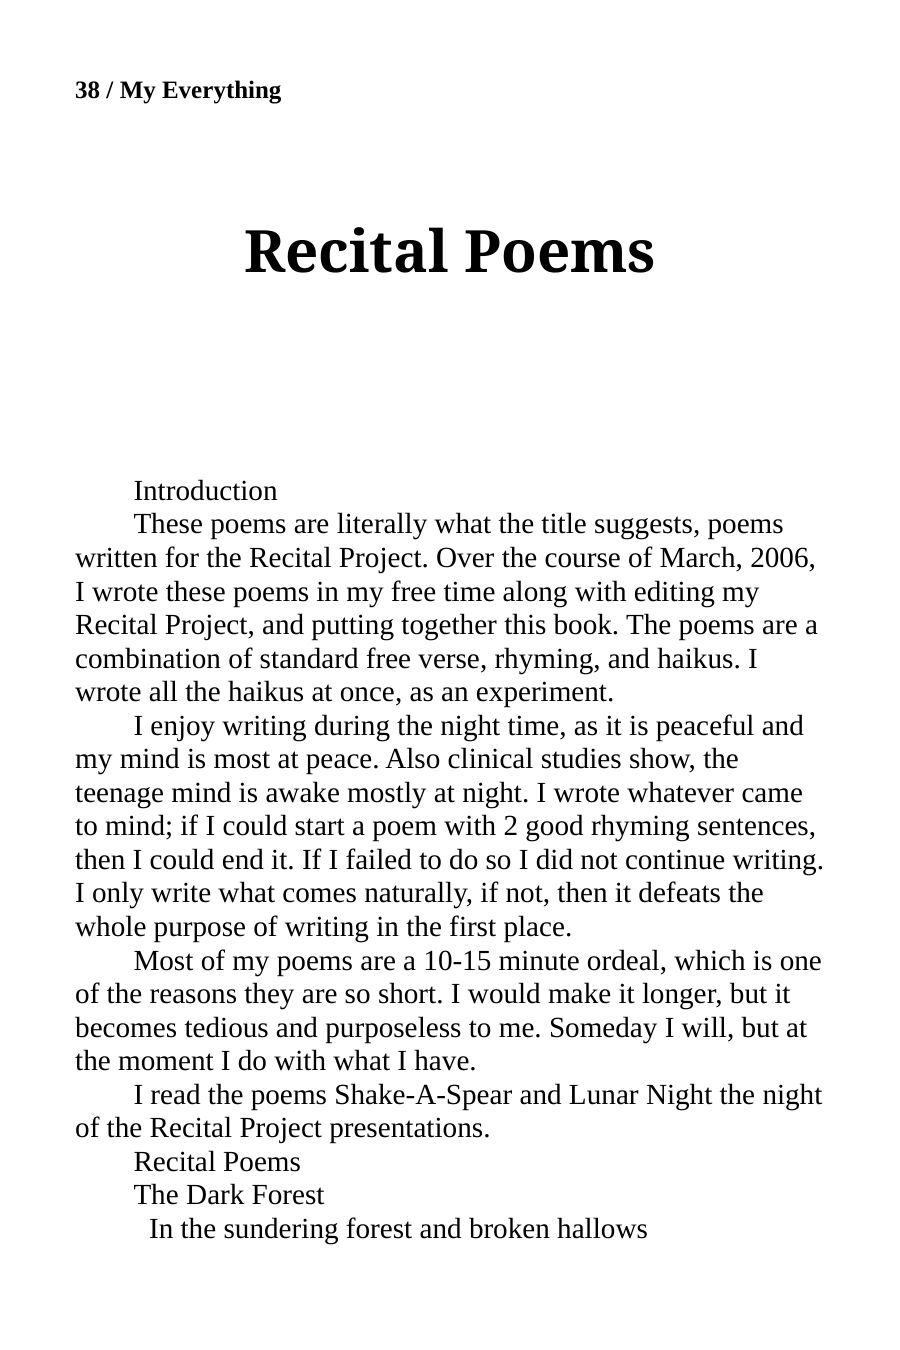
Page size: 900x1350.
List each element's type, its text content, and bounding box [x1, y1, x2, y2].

text I read the poems Shake-A-Spear and Lunar Night the night of the Recital Project presentations. [75, 1077, 825, 1144]
text In the sundering forest and broken hallows [75, 1211, 825, 1244]
subtitle Recital Poems [75, 210, 825, 289]
text These poems are literally what the title suggests, poems written for the Recital Project. Over the course of March, 2006, I wrote these poems in my free time along with editing my Recital Project, and putting together this book. The poems are a combination of standard free verse, rhyming, and haikus. I wrote all the haikus at once, as an experiment. [75, 507, 825, 708]
text I enjoy writing during the night time, as it is peaceful and my mind is most at peace. Also clinical studies show, the teenage mind is awake mostly at night. I wrote whatever came to mind; if I could start a poem with 2 good rhyming sentences, then I could end it. If I failed to do so I did not continue writing. I only write what comes naturally, if not, then it defeats the whole purpose of writing in the first place. [75, 708, 825, 943]
text Introduction [75, 473, 825, 507]
text The Dark Forest [75, 1177, 825, 1211]
text Most of my poems are a 10-15 minute ordeal, which is one of the reasons they are so short. I would make it longer, but it becomes tedious and purposeless to me. Someday I will, but at the moment I do with what I have. [75, 943, 825, 1077]
text Recital Poems [75, 1144, 825, 1177]
